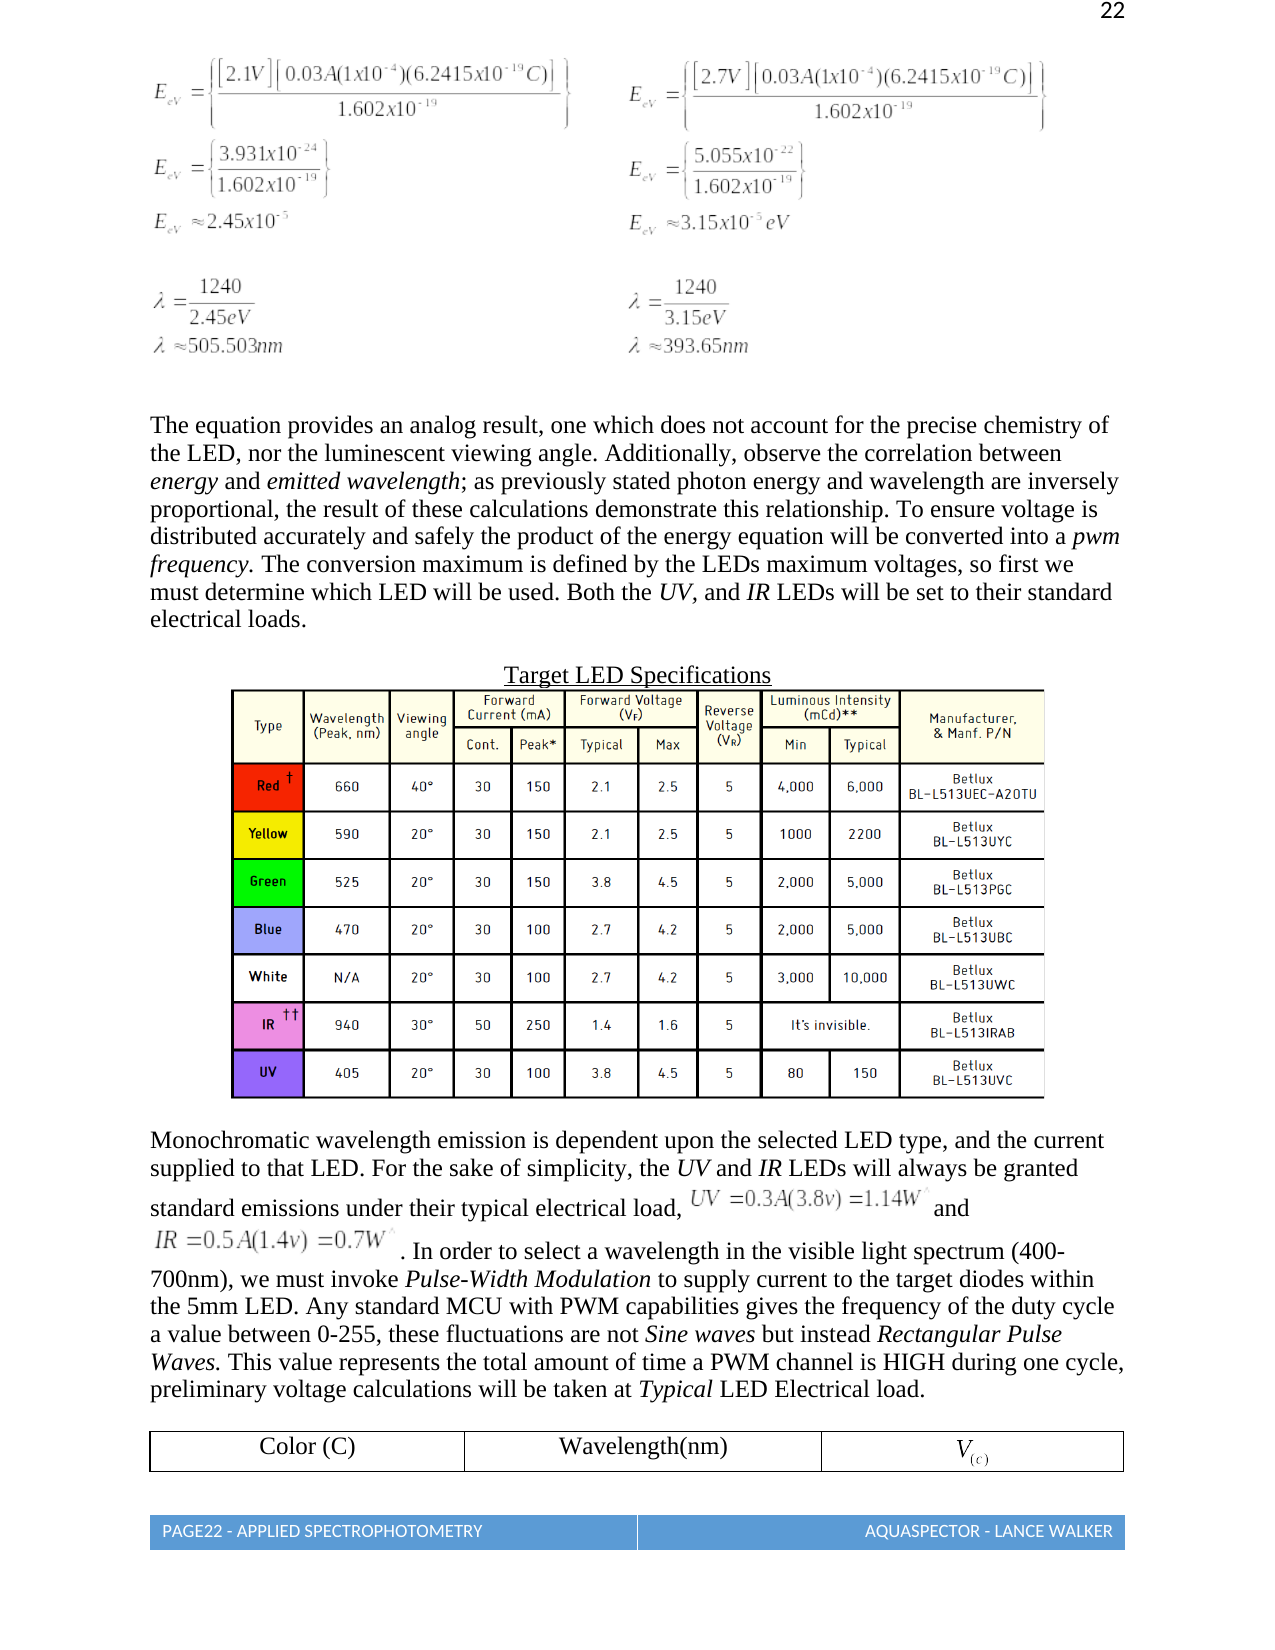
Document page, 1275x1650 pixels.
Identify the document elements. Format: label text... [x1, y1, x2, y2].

table_header [822, 1432, 954, 1471]
text Monochromatic wavelength emission is dependent upon the selected LED type, and the current supplied to that LED. For the sake of simplicity, the UV and IR LEDs will always be granted standard emissions under their typical electrical load, and . In order to select a wavelength in the visible light spectrum (400-700nm), we must invoke Pulse-Width Modulation to supply current to the target diodes within the 5mm LED. Any standard MCU with PWM capabilities gives the frequency of the duty cycle a value between 0-255, these fluctuations are not Sine waves but instead Rectangular Pulse Waves. This value represents the total amount of time a PWM channel is HIGH during one cycle, preliminary voltage calculations will be taken at Typical LED Electrical load. [150, 1127, 1125, 1403]
text Target LED Specifications [150, 661, 1125, 689]
table_header Color (C) [151, 1432, 464, 1471]
table_header [992, 1432, 1123, 1471]
table_header Wavelength(nm) [465, 1432, 821, 1471]
text The equation provides an analog result, one which does not account for the precise chemistry of the LED, nor the luminescent viewing angle. Additionally, observe the correlation between energy and emitted wavelength; as previously stated photon energy and wavelength are inversely proportional, the result of these calculations demonstrate this relationship. To ensure voltage is distributed accurately and safely the product of the energy equation will be converted into a pwm frequency. The conversion maximum is defined by the LEDs maximum voltages, so first we must determine which LED will be used. Both the UV, and IR LEDs will be set to their standard electrical loads. [150, 412, 1125, 633]
picture [230, 688, 1045, 1099]
